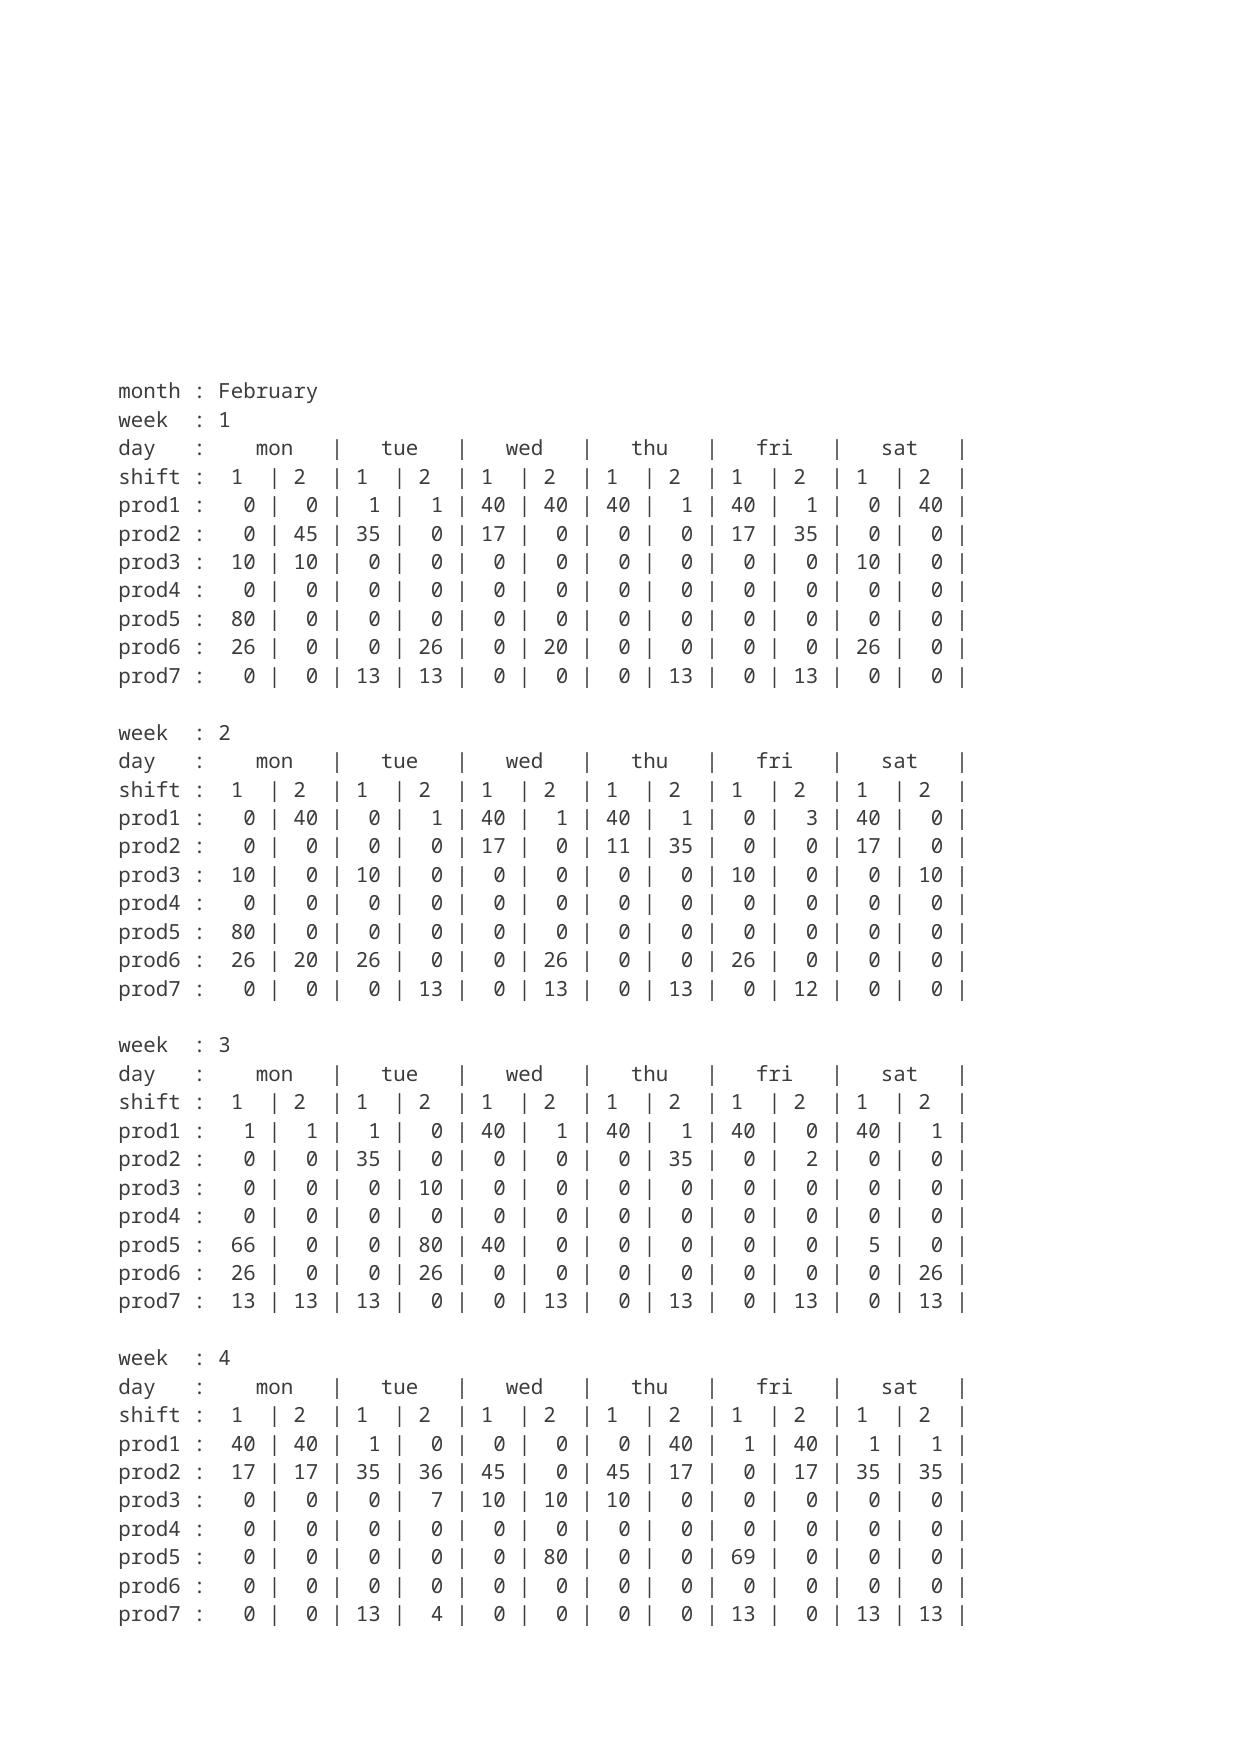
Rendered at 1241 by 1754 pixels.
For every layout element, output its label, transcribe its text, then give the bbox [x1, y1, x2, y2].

text prod1 : 0 | 40 | 0 | 1 | 40 | 1 | 40 | 1 | 0 | 3 | 40 | 0 | [118, 803, 1122, 832]
text week : 3 [118, 1031, 1122, 1059]
text prod3 : 10 | 0 | 10 | 0 | 0 | 0 | 0 | 0 | 10 | 0 | 0 | 10 | [118, 860, 1122, 888]
text prod1 : 1 | 1 | 1 | 0 | 40 | 1 | 40 | 1 | 40 | 0 | 40 | 1 | [118, 1116, 1122, 1144]
text month : February [118, 377, 1122, 405]
text prod6 : 26 | 20 | 26 | 0 | 0 | 26 | 0 | 0 | 26 | 0 | 0 | 0 | [118, 945, 1122, 974]
text week : 2 [118, 718, 1122, 746]
text day : mon | tue | wed | thu | fri | sat | [118, 1059, 1122, 1087]
text week : 4 [118, 1343, 1122, 1372]
text prod7 : 0 | 0 | 0 | 13 | 0 | 13 | 0 | 13 | 0 | 12 | 0 | 0 | [118, 974, 1122, 1002]
text week : 1 [118, 405, 1122, 433]
text prod7 : 0 | 0 | 13 | 13 | 0 | 0 | 0 | 13 | 0 | 13 | 0 | 0 | [118, 661, 1122, 689]
text prod2 : 0 | 0 | 0 | 0 | 17 | 0 | 11 | 35 | 0 | 0 | 17 | 0 | [118, 832, 1122, 860]
text prod5 : 80 | 0 | 0 | 0 | 0 | 0 | 0 | 0 | 0 | 0 | 0 | 0 | [118, 604, 1122, 632]
text prod3 : 10 | 10 | 0 | 0 | 0 | 0 | 0 | 0 | 0 | 0 | 10 | 0 | [118, 547, 1122, 576]
text prod2 : 0 | 45 | 35 | 0 | 17 | 0 | 0 | 0 | 17 | 35 | 0 | 0 | [118, 519, 1122, 547]
text prod4 : 0 | 0 | 0 | 0 | 0 | 0 | 0 | 0 | 0 | 0 | 0 | 0 | [118, 888, 1122, 917]
text prod6 : 26 | 0 | 0 | 26 | 0 | 0 | 0 | 0 | 0 | 0 | 0 | 26 | [118, 1258, 1122, 1287]
text day : mon | tue | wed | thu | fri | sat | [118, 433, 1122, 462]
text shift : 1 | 2 | 1 | 2 | 1 | 2 | 1 | 2 | 1 | 2 | 1 | 2 | [118, 775, 1122, 803]
text prod5 : 66 | 0 | 0 | 80 | 40 | 0 | 0 | 0 | 0 | 0 | 5 | 0 | [118, 1230, 1122, 1258]
text prod4 : 0 | 0 | 0 | 0 | 0 | 0 | 0 | 0 | 0 | 0 | 0 | 0 | [118, 1201, 1122, 1230]
text prod7 : 0 | 0 | 13 | 4 | 0 | 0 | 0 | 0 | 13 | 0 | 13 | 13 | [118, 1599, 1122, 1628]
text prod2 : 17 | 17 | 35 | 36 | 45 | 0 | 45 | 17 | 0 | 17 | 35 | 35 | [118, 1457, 1122, 1486]
text prod6 : 26 | 0 | 0 | 26 | 0 | 20 | 0 | 0 | 0 | 0 | 26 | 0 | [118, 632, 1122, 661]
text prod5 : 0 | 0 | 0 | 0 | 0 | 80 | 0 | 0 | 69 | 0 | 0 | 0 | [118, 1542, 1122, 1571]
text prod6 : 0 | 0 | 0 | 0 | 0 | 0 | 0 | 0 | 0 | 0 | 0 | 0 | [118, 1571, 1122, 1599]
text prod7 : 13 | 13 | 13 | 0 | 0 | 13 | 0 | 13 | 0 | 13 | 0 | 13 | [118, 1287, 1122, 1315]
text prod4 : 0 | 0 | 0 | 0 | 0 | 0 | 0 | 0 | 0 | 0 | 0 | 0 | [118, 1514, 1122, 1542]
text prod1 : 0 | 0 | 1 | 1 | 40 | 40 | 40 | 1 | 40 | 1 | 0 | 40 | [118, 490, 1122, 519]
text shift : 1 | 2 | 1 | 2 | 1 | 2 | 1 | 2 | 1 | 2 | 1 | 2 | [118, 462, 1122, 490]
text prod1 : 40 | 40 | 1 | 0 | 0 | 0 | 0 | 40 | 1 | 40 | 1 | 1 | [118, 1429, 1122, 1457]
text prod3 : 0 | 0 | 0 | 7 | 10 | 10 | 10 | 0 | 0 | 0 | 0 | 0 | [118, 1486, 1122, 1514]
text prod3 : 0 | 0 | 0 | 10 | 0 | 0 | 0 | 0 | 0 | 0 | 0 | 0 | [118, 1173, 1122, 1201]
text shift : 1 | 2 | 1 | 2 | 1 | 2 | 1 | 2 | 1 | 2 | 1 | 2 | [118, 1400, 1122, 1429]
text shift : 1 | 2 | 1 | 2 | 1 | 2 | 1 | 2 | 1 | 2 | 1 | 2 | [118, 1087, 1122, 1116]
text prod5 : 80 | 0 | 0 | 0 | 0 | 0 | 0 | 0 | 0 | 0 | 0 | 0 | [118, 917, 1122, 945]
text prod4 : 0 | 0 | 0 | 0 | 0 | 0 | 0 | 0 | 0 | 0 | 0 | 0 | [118, 576, 1122, 604]
text day : mon | tue | wed | thu | fri | sat | [118, 746, 1122, 775]
text prod2 : 0 | 0 | 35 | 0 | 0 | 0 | 0 | 35 | 0 | 2 | 0 | 0 | [118, 1144, 1122, 1173]
text day : mon | tue | wed | thu | fri | sat | [118, 1372, 1122, 1400]
